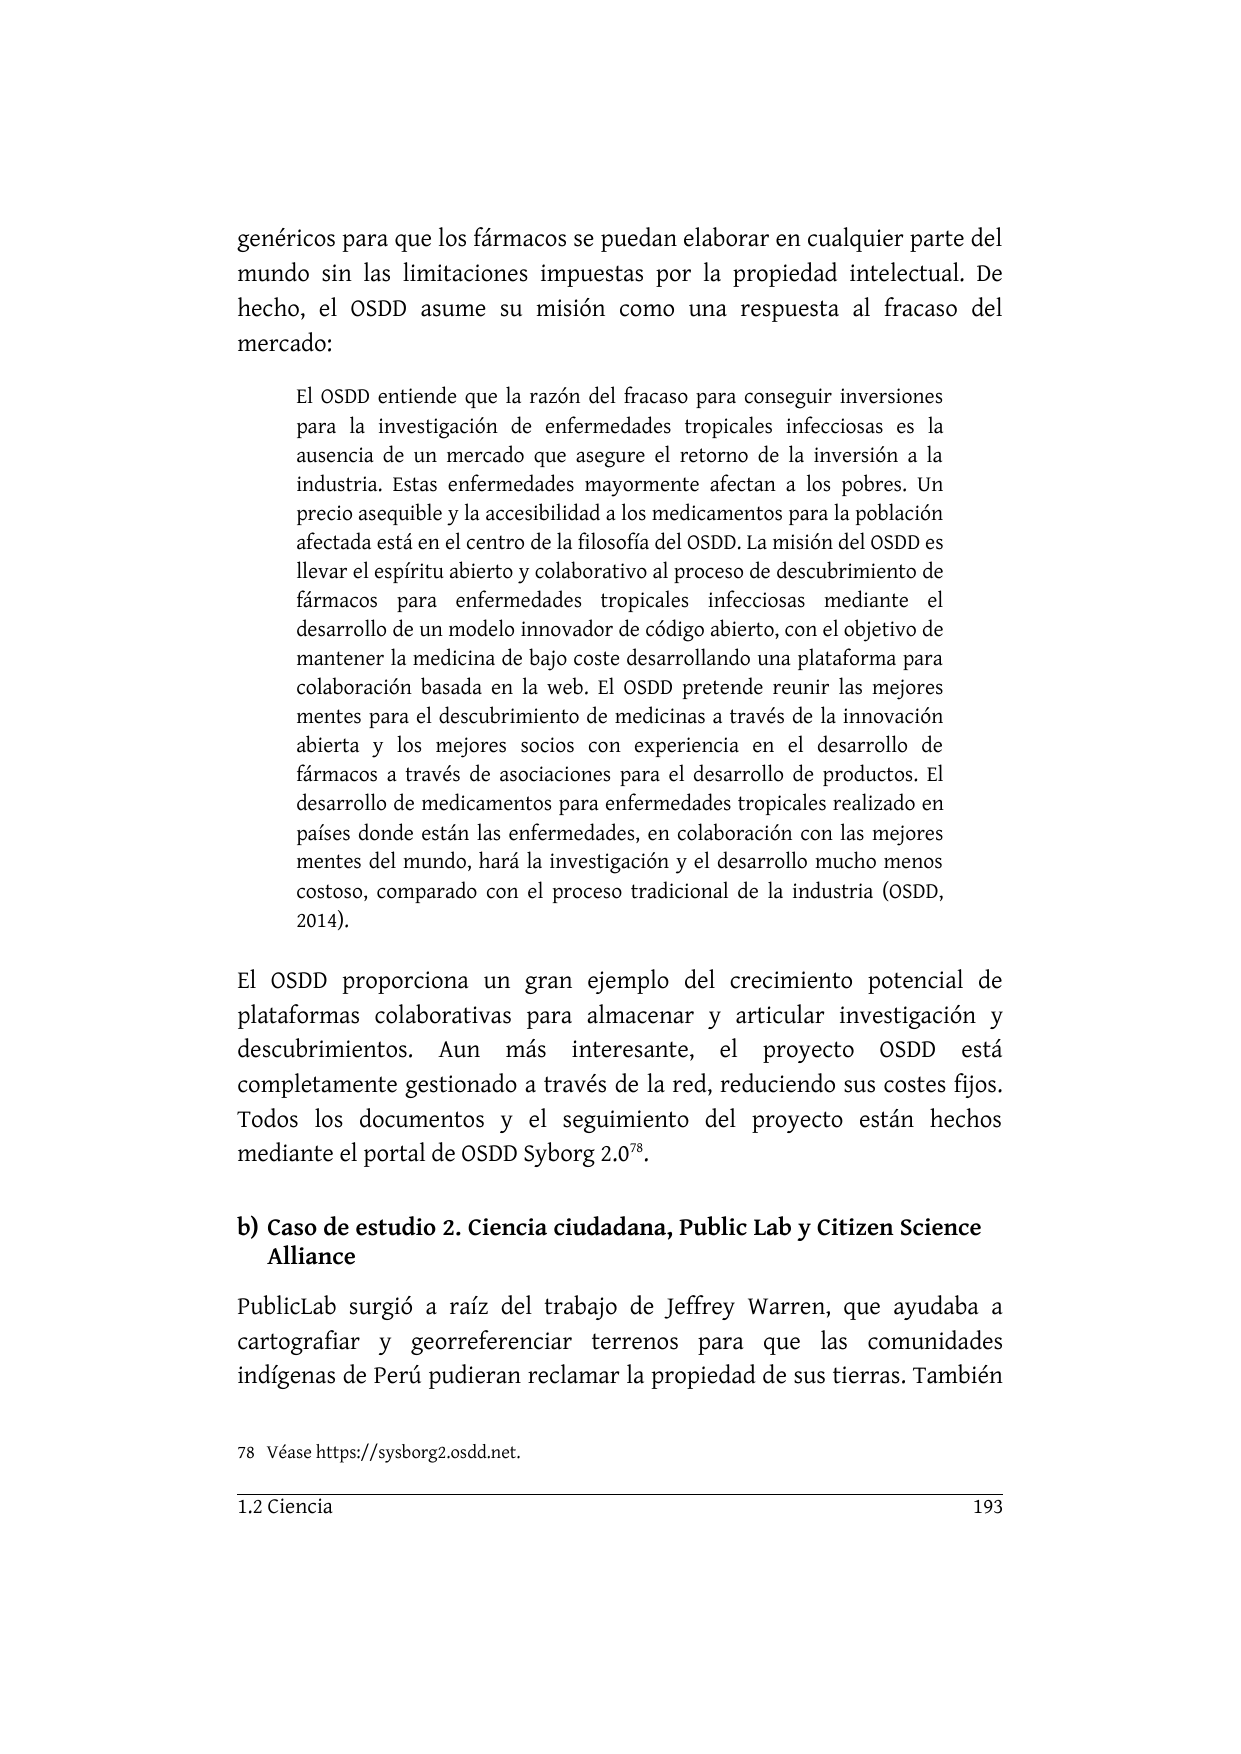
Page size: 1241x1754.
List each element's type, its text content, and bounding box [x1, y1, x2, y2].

text Véase https://sysborg2.osdd.net. [237, 1442, 1003, 1464]
text El OSDD proporciona un gran ejemplo del crecimiento potencial de plataformas colaborativas para almacenar y articular investigación y descubrimientos. Aun más interesante, el proyecto OSDD está completamente gestionado a través de la red, reduciendo sus costes fijos. Todos los documentos y el seguimiento del proyecto están hechos mediante el portal de OSDD Syborg 2.0. [237, 966, 1003, 1169]
text genéricos para que los fármacos se puedan elaborar en cualquier parte del mundo sin las limitaciones impuestas por la propiedad intelectual. De hecho, el OSDD asume su misión como una respuesta al fracaso del mercado: [237, 225, 1003, 358]
text PublicLab surgió a raíz del trabajo de Jeffrey Warren, que ayudaba a cartografiar y georreferenciar terrenos para que las comunidades indígenas de Perú pudieran reclamar la propiedad de sus tierras. También [237, 1292, 1003, 1391]
subtitle Caso de estudio 2. Ciencia ciudadana, Public Lab y Citizen Science Alliance [237, 1213, 1003, 1271]
text El OSDD entiende que la razón del fracaso para conseguir inversiones para la investigación de enfermedades tropicales infecciosas es la ausencia de un mercado que asegure el retorno de la inversión a la industria. Estas enfermedades mayormente afectan a los pobres. Un precio asequible y la accesibilidad a los medicamentos para la población afectada está en el centro de la filosofía del OSDD. La misión del OSDD es llevar el espíritu abierto y colaborativo al proceso de descubrimiento de fármacos para enfermedades tropicales infecciosas mediante el desarrollo de un modelo innovador de código abierto, con el objetivo de mantener la medicina de bajo coste desarrollando una plataforma para colaboración basada en la web. El OSDD pretende reunir las mejores mentes para el descubrimiento de medicinas a través de la innovación abierta y los mejores socios con experiencia en el desarrollo de fármacos a través de asociaciones para el desarrollo de productos. El desarrollo de medicamentos para enfermedades tropicales realizado en países donde están las enfermedades, en colaboración con las mejores mentes del mundo, hará la investigación y el desarrollo mucho menos costoso, comparado con el proceso tradicional de la industria (OSDD, 2014). [296, 385, 944, 933]
